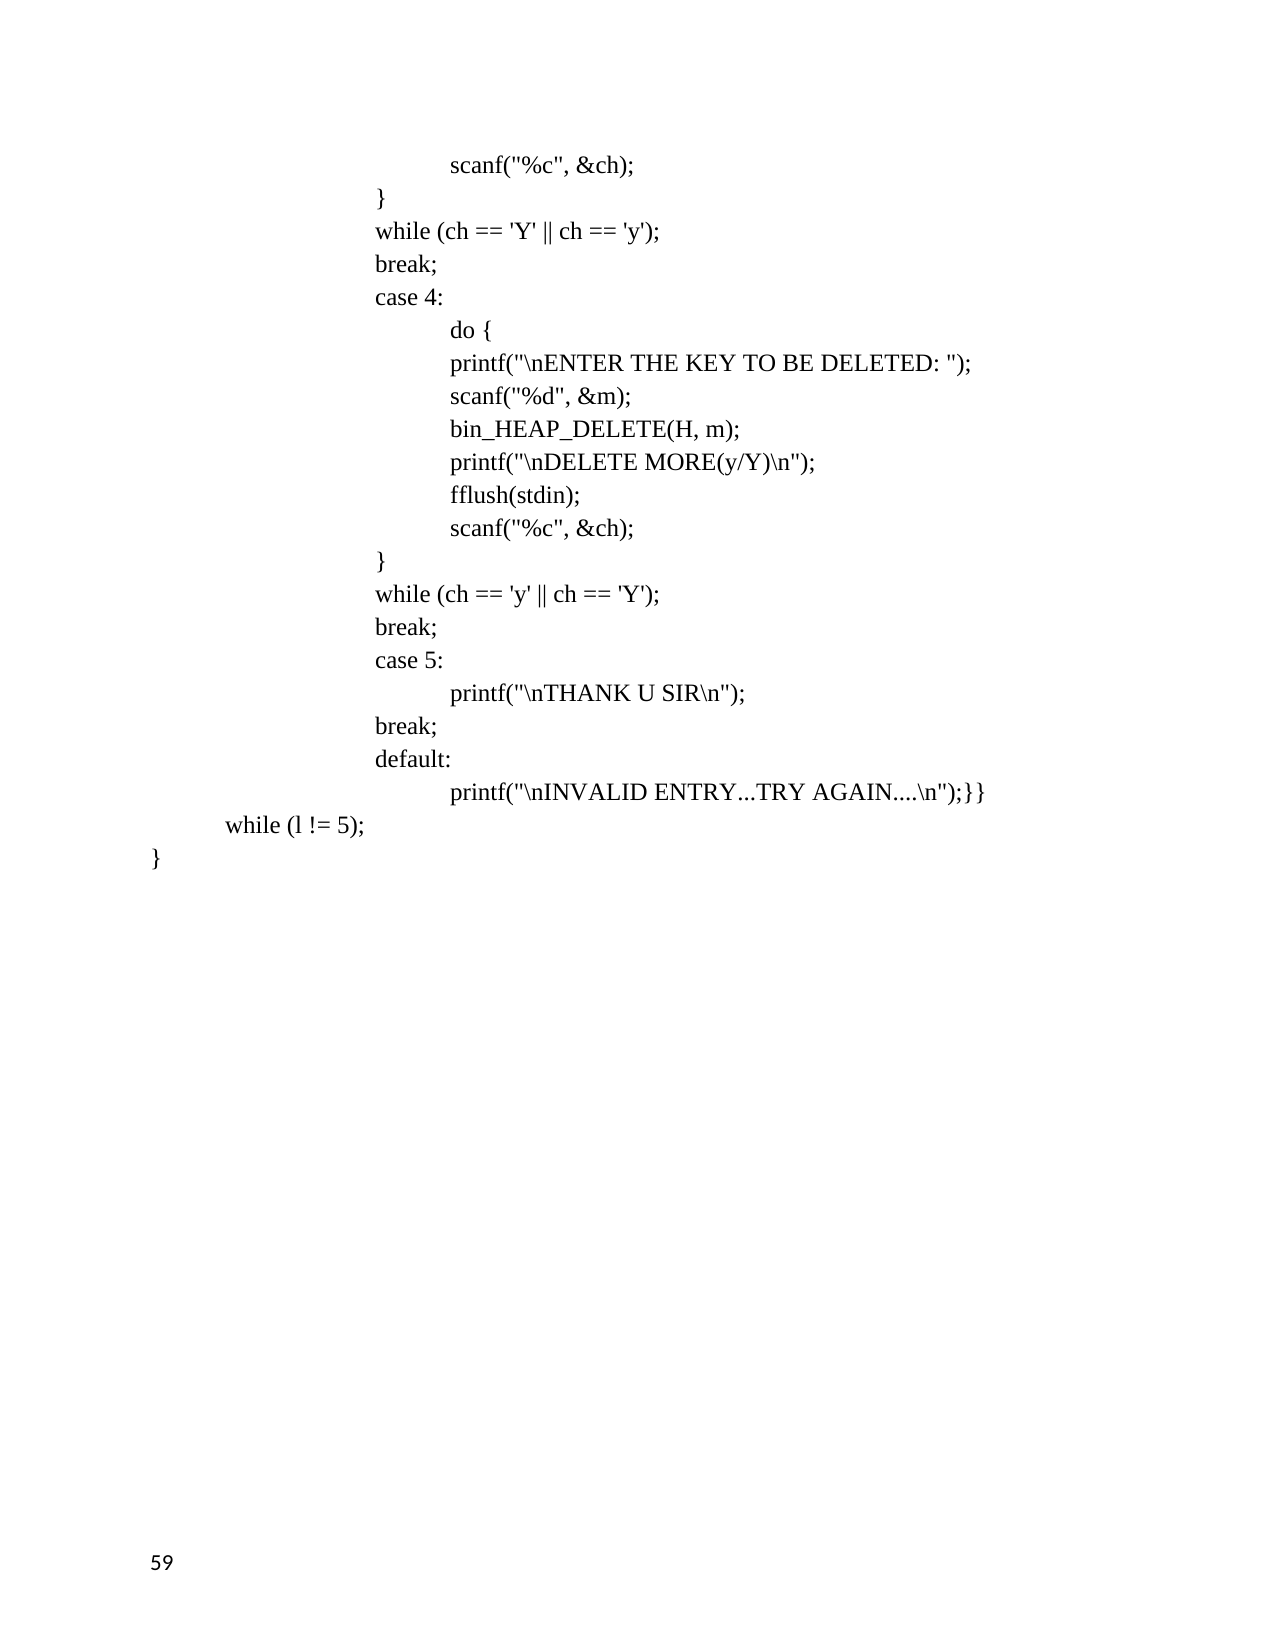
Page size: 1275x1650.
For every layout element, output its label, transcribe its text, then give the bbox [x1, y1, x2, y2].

text case 5: [150, 645, 1125, 674]
text scanf("%c", &ch); [150, 150, 1125, 179]
text fflush(stdin); [150, 480, 1125, 509]
text scanf("%d", &m); [150, 381, 1125, 410]
text printf("\nENTER THE KEY TO BE DELETED: "); [150, 348, 1125, 377]
text default: [150, 744, 1125, 773]
text printf("\nINVALID ENTRY...TRY AGAIN....\n");}} [150, 777, 1125, 806]
text case 4: [150, 282, 1125, 311]
text break; [150, 612, 1125, 641]
text printf("\nTHANK U SIR\n"); [150, 678, 1125, 707]
text } [150, 546, 1125, 575]
text do { [150, 315, 1125, 344]
text } [150, 843, 1125, 872]
text bin_HEAP_DELETE(H, m); [150, 414, 1125, 443]
text printf("\nDELETE MORE(y/Y)\n"); [150, 447, 1125, 476]
text } [150, 183, 1125, 212]
text while (ch == 'y' || ch == 'Y'); [150, 579, 1125, 608]
text break; [150, 249, 1125, 278]
text scanf("%c", &ch); [150, 513, 1125, 542]
text break; [150, 711, 1125, 740]
text while (ch == 'Y' || ch == 'y'); [150, 216, 1125, 245]
text while (l != 5); [150, 810, 1125, 839]
